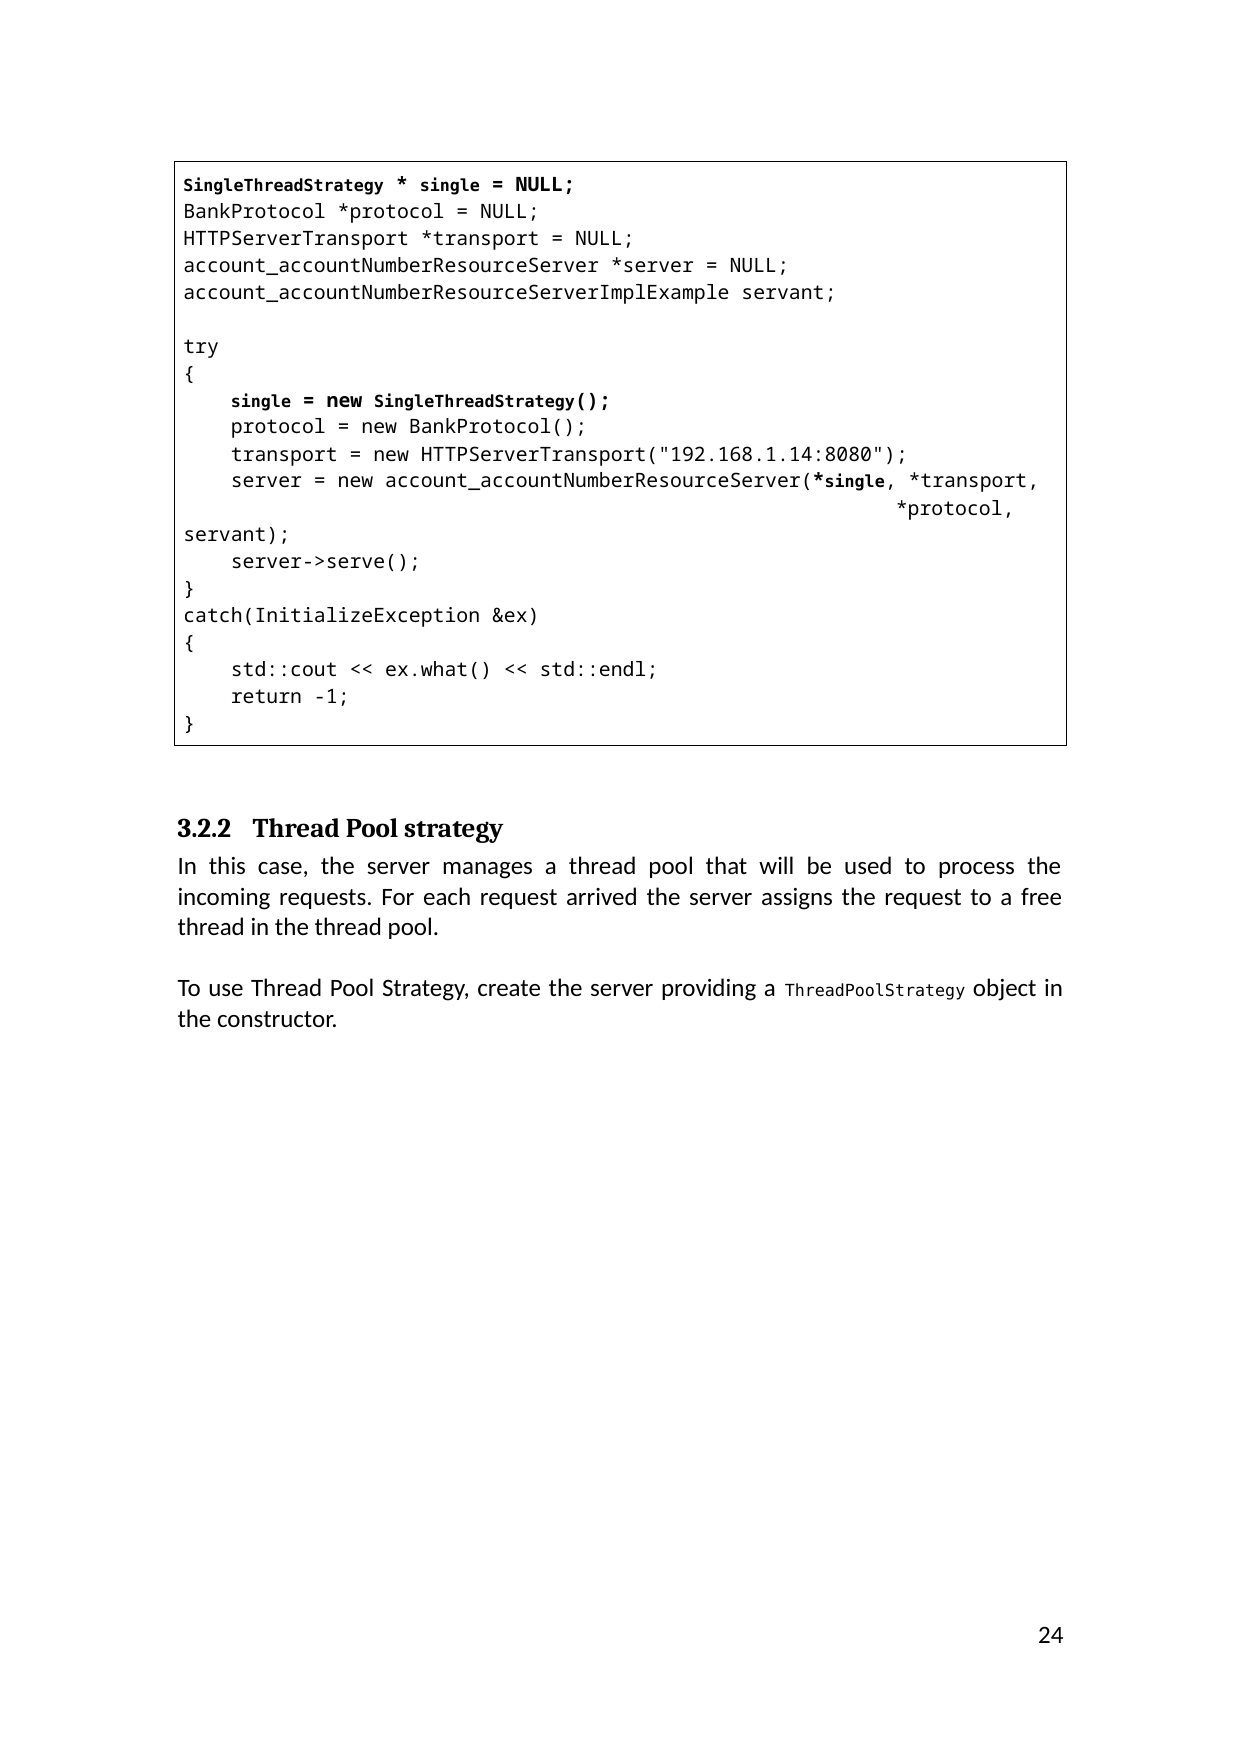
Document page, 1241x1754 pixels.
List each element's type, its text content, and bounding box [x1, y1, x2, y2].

text SingleThreadStrategy * single = NULL; BankProtocol *protocol = NULL; HTTPServerTransport *transport = NULL; account_accountNumberResourceServer *server = NULL; account_accountNumberResourceServerImplExample servant; try { single = new SingleThreadStrategy(); protocol = new BankProtocol(); transport = new HTTPServerTransport("192.168.1.14:8080"); server = new account_accountNumberResourceServer(*single, *transport, [183, 170, 1057, 494]
text *protocol, servant); server->serve(); } catch(InitializeException &ex) { std::cout << ex.what() << std::endl; return -1; } [183, 494, 1057, 737]
text In this case, the server manages a thread pool that will be used to process the incoming requests. For each request arrived the server assigns the request to a free thread in the thread pool. [177, 850, 1063, 942]
text To use Thread Pool Strategy, create the server providing a ThreadPoolStrategy object in the constructor. [177, 972, 1063, 1033]
subtitle Thread Pool strategy [177, 813, 1063, 844]
